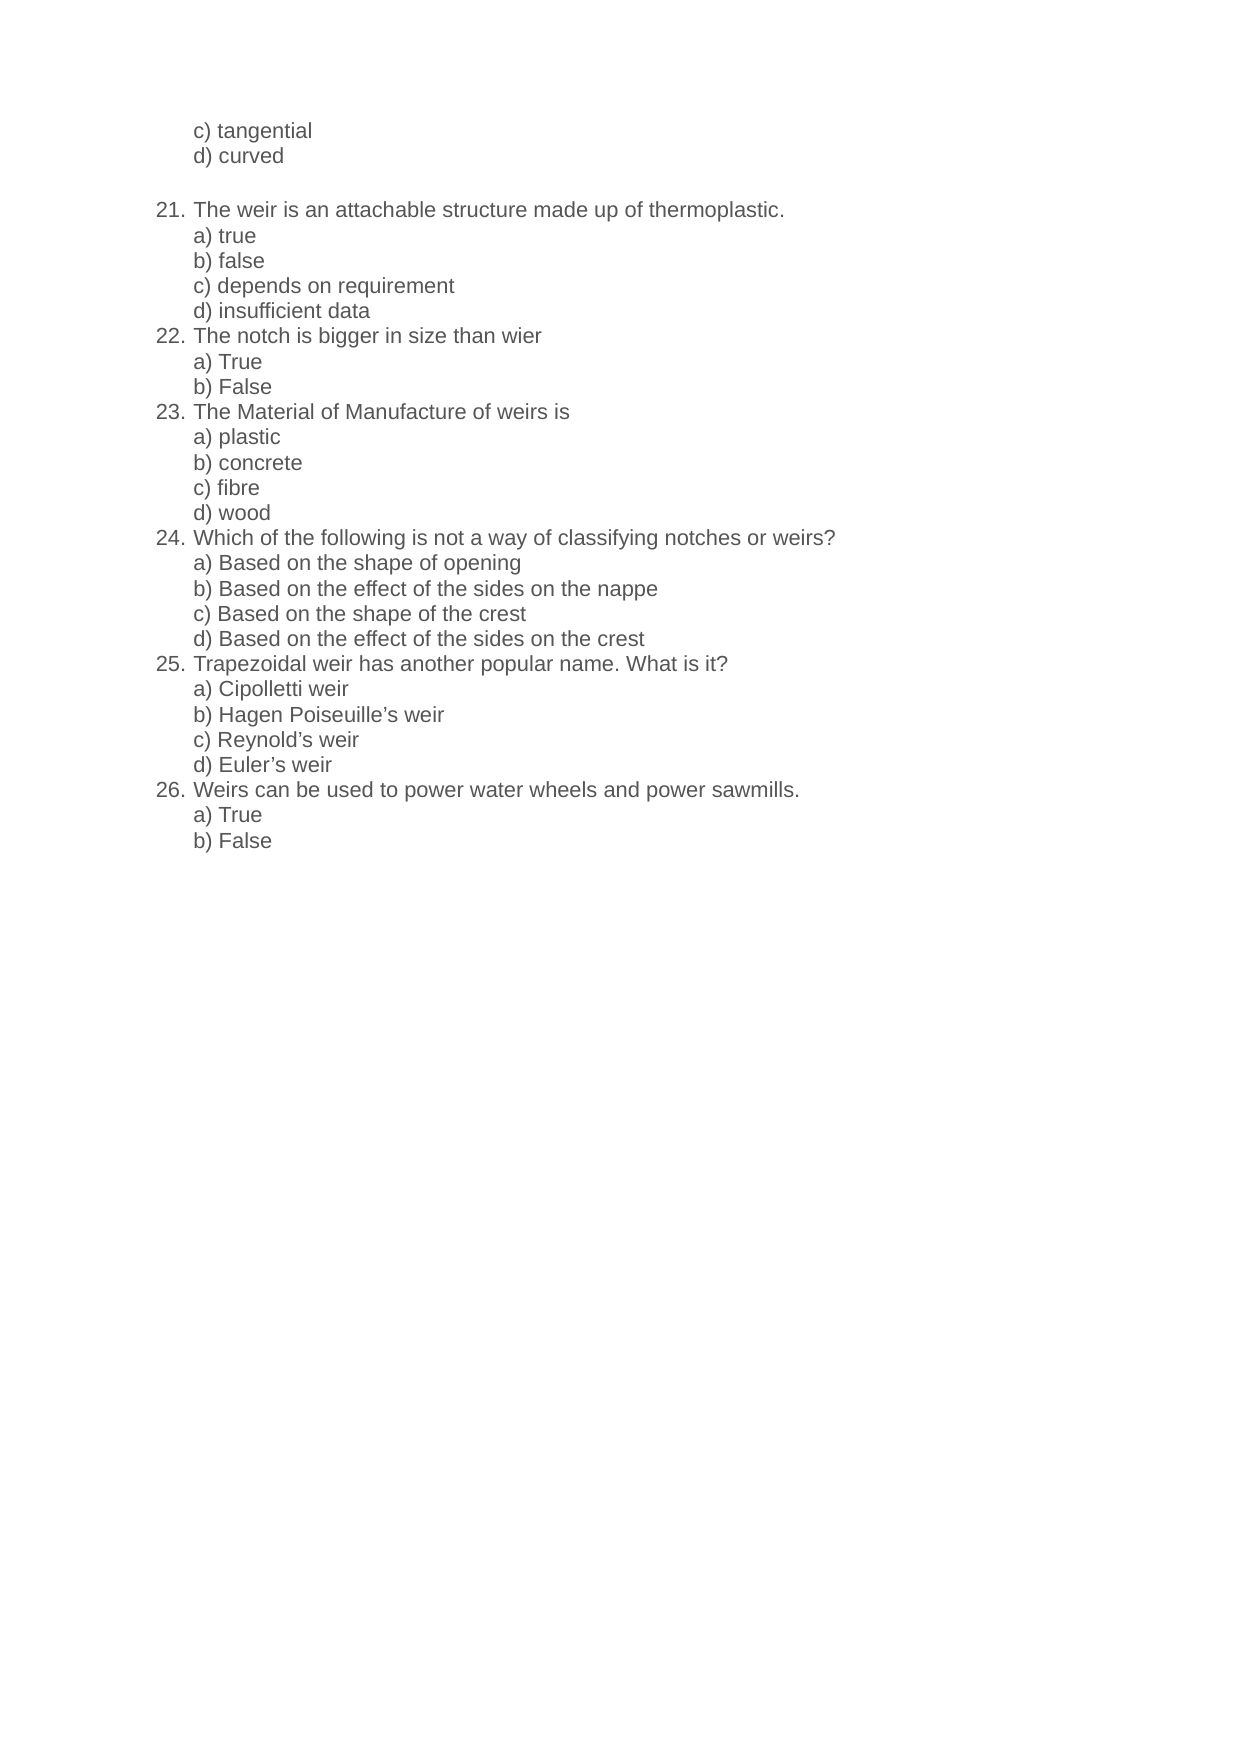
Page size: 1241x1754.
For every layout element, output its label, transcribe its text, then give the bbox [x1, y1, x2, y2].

list c) tangential d) curved [156, 118, 1122, 168]
list d) wood [156, 500, 1122, 525]
list Weirs can be used to power water wheels and power sawmills. a) True b) False [156, 777, 1122, 853]
list The Material of Manufacture of weirs is [156, 399, 1122, 424]
list a) Cipolletti weir b) Hagen Poiseuille’s weir c) Reynold’s weir d) Euler’s weir [156, 676, 1122, 777]
list a) true b) false c) depends on requirement d) insufficient data [156, 222, 1122, 323]
list The weir is an attachable structure made up of thermoplastic. [156, 197, 1122, 222]
list a) plastic b) concrete [156, 424, 1122, 474]
list Trapezoidal weir has another popular name. What is it? [156, 651, 1122, 676]
list c) fibre [156, 474, 1122, 500]
list The notch is bigger in size than wier [156, 323, 1122, 348]
list a) Based on the shape of opening b) Based on the effect of the sides on the nappe c) Based on the shape of the crest d) Based on the effect of the sides on the crest [156, 550, 1122, 651]
list a) True b) False [156, 348, 1122, 399]
list Which of the following is not a way of classifying notches or weirs? [156, 525, 1122, 550]
